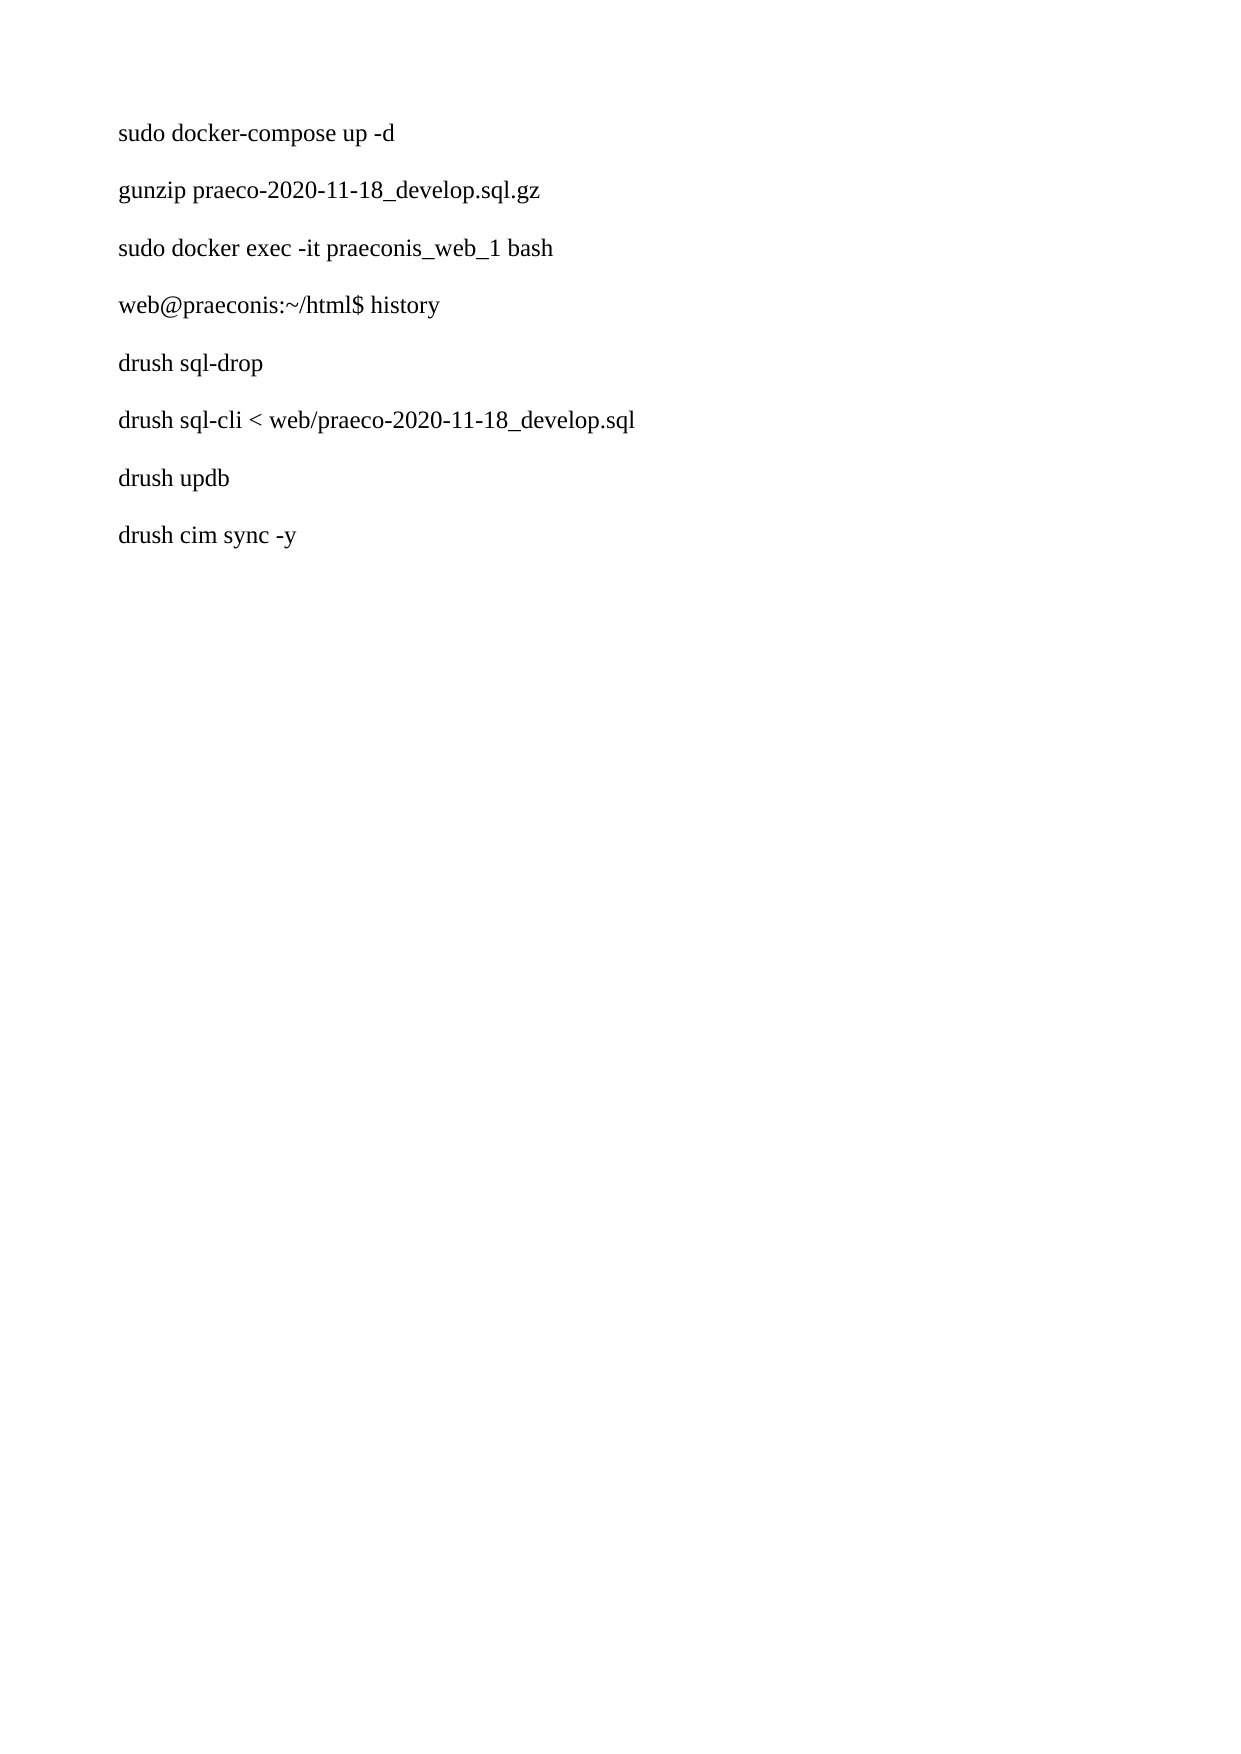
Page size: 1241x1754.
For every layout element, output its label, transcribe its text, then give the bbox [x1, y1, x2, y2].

text sudo docker-compose up -d [118, 118, 1122, 147]
text drush updb [118, 463, 1122, 492]
text gunzip praeco-2020-11-18_develop.sql.gz [118, 176, 1122, 204]
text drush cim sync -y [118, 521, 1122, 549]
text web@praeconis:~/html$ history [118, 291, 1122, 319]
text drush sql-cli < web/praeco-2020-11-18_develop.sql [118, 406, 1122, 434]
text sudo docker exec -it praeconis_web_1 bash [118, 233, 1122, 262]
text drush sql-drop [118, 348, 1122, 377]
